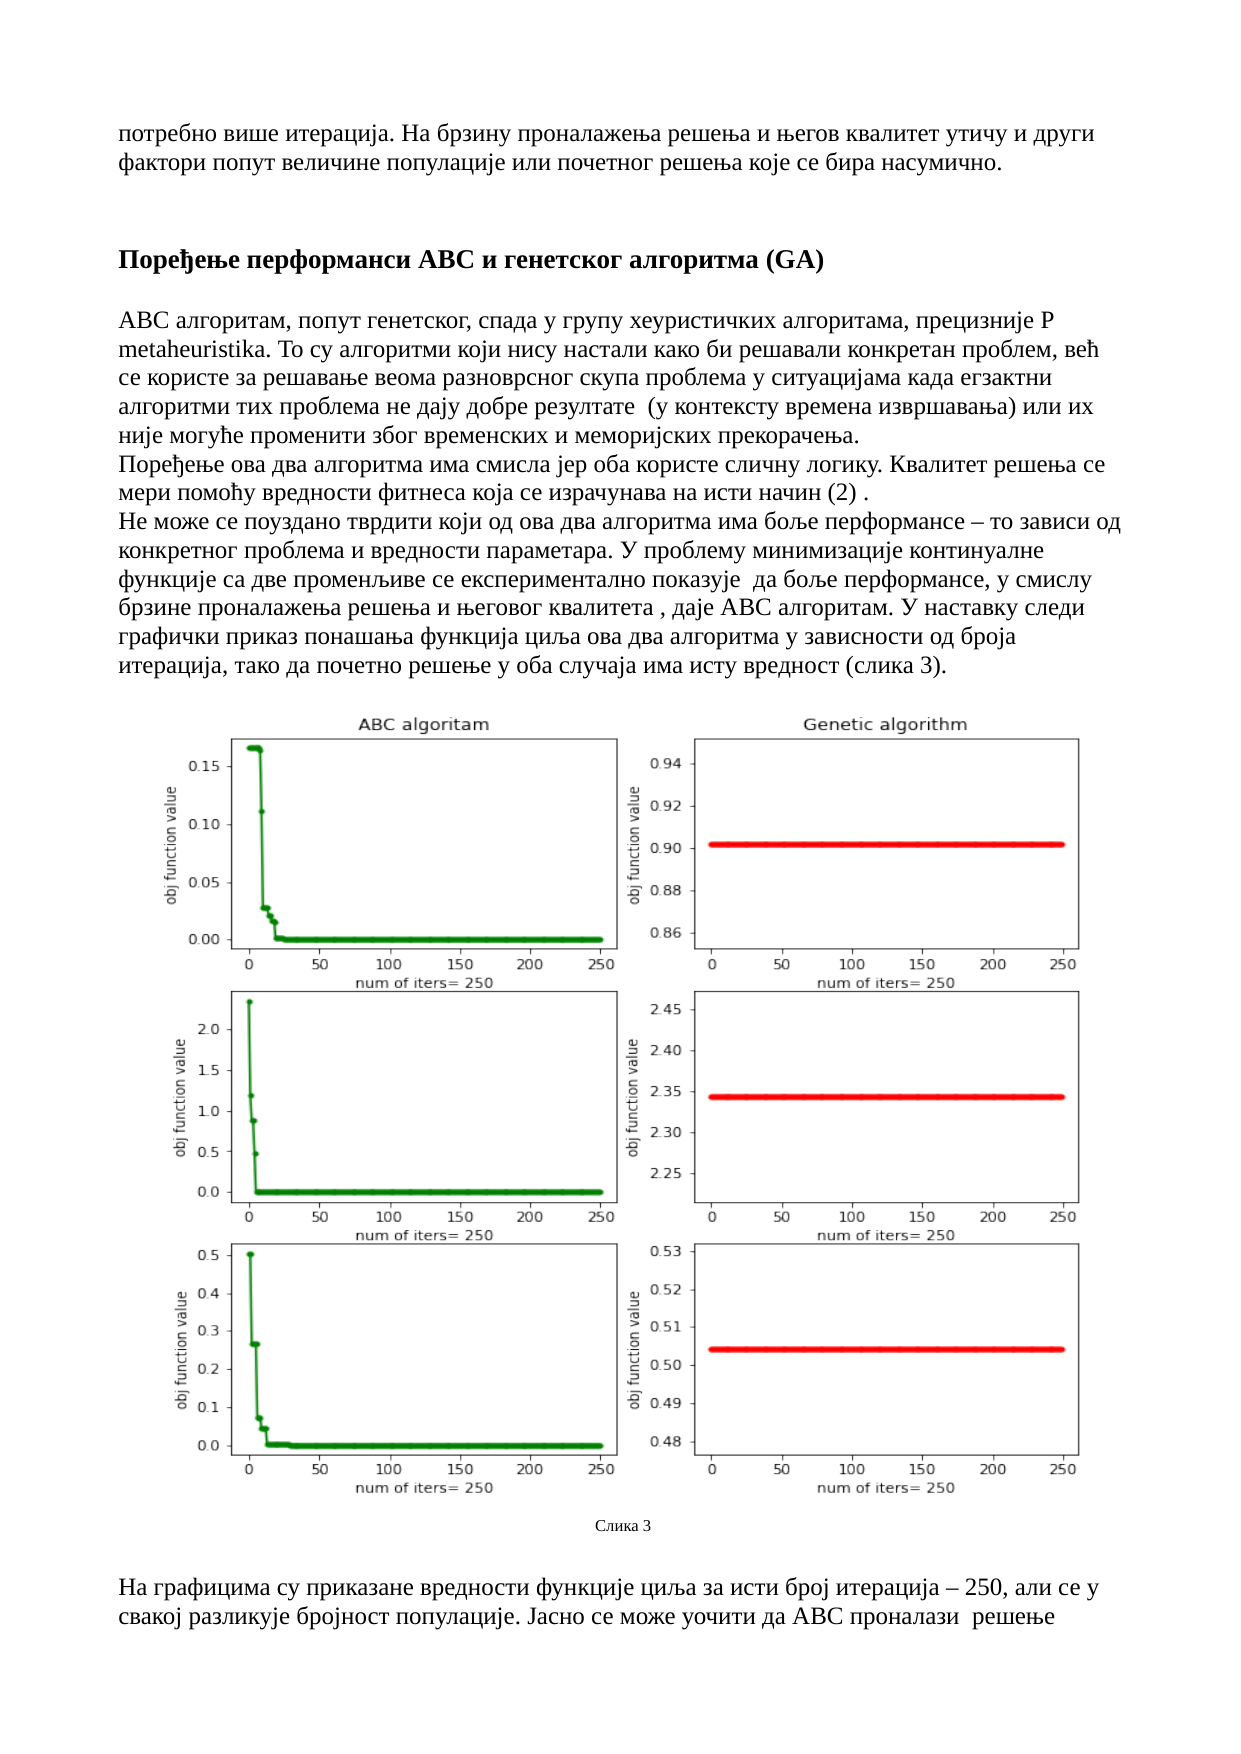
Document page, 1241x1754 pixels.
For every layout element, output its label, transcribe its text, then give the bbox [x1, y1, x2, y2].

picture [155, 708, 1089, 1505]
text Поређење перформанси ABC и генетског алгоритма (GA) [118, 243, 1122, 274]
text Поређење ова два алгоритма има смисла јер оба користе сличну логику. Квалитет решења се мери помоћу вредности фитнеса која се израчунава на исти начин (2) . [118, 449, 1122, 506]
text Не може се поуздано тврдити који од ова два алгоритма има боље перформансе – то зависи од конкретног проблема и вредности параметара. У проблему минимизације континуалне функције са две променљиве се експериментално показује да боље перформансе, у смислу брзине проналажења решења и његовог квалитета , даје ABC алгоритам. У наставку следи графички приказ понашања функција циља ова два алгоритма у зависности од броја итерација, тако да почетно решење у оба случаја има исту вредност (слика 3). [118, 506, 1122, 679]
text На графицима су приказане вредности функције циља за исти број итерација – 250, али се у свакој разликује бројност популације. Јасно се може уочити да ABC проналази решење [118, 1572, 1122, 1629]
text потребно више итерација. На брзину проналажења решења и његов квалитет утичу и други фактори попут величине популације или почетног решења које се бира насумично. [118, 118, 1122, 176]
text ABC алгоритам, попут генетског, спада у групу хеуристичких алгоритама, прецизније P metaheuristika. То су алгоритми који нису настали како би решавали конкретан проблем, већ се користе за решавање веома разноврсног скупа проблема у ситуацијама када егзактни алгоритми тих проблема не дају добре резултате (у контексту времена извршавања) или их није могуће променити због временских и меморијских прекорачења. [118, 305, 1122, 449]
